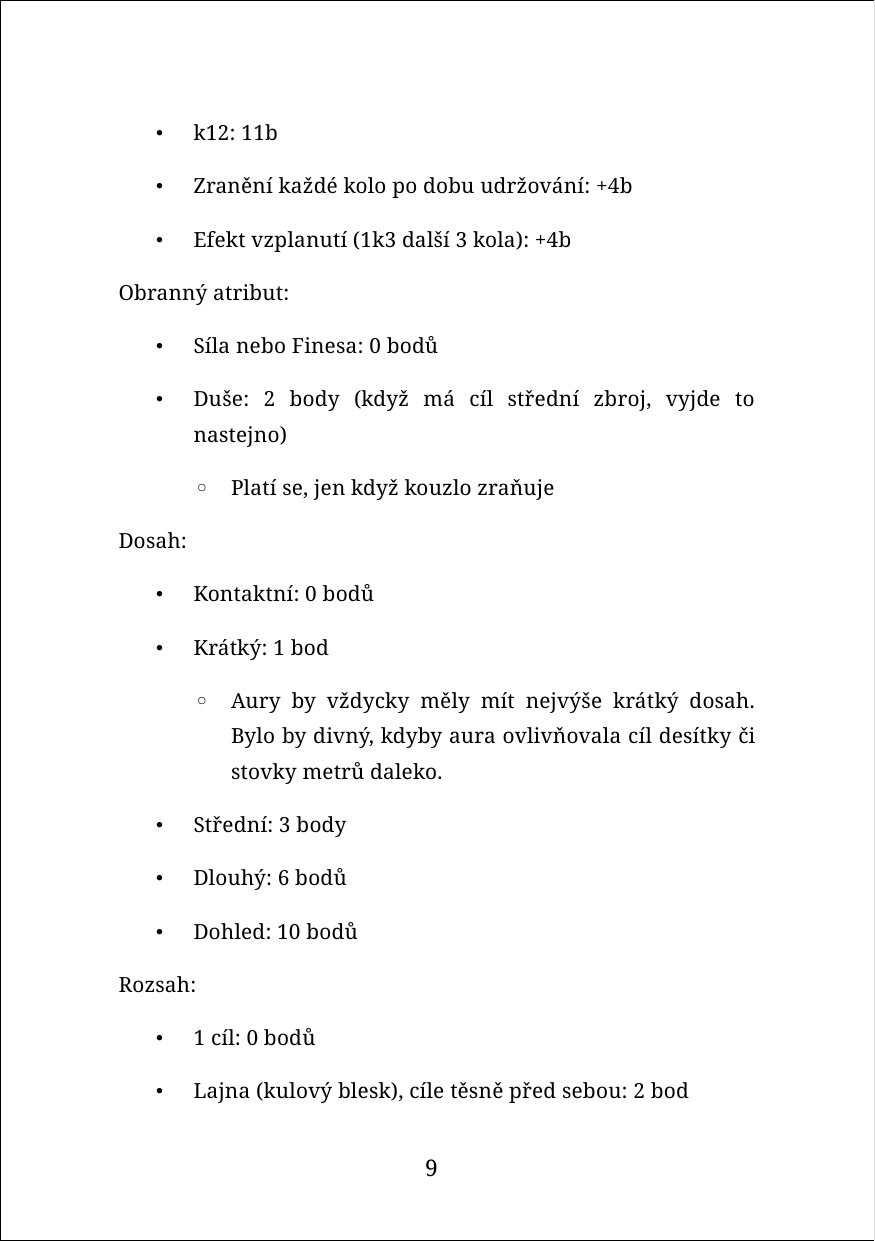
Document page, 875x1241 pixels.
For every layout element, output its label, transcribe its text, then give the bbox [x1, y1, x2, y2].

text Obranný atribut: [118, 278, 756, 306]
list k12: 11b [156, 118, 756, 147]
list Síla nebo Finesa: 0 bodů [156, 331, 756, 359]
list Aury by vždycky měly mít nejvýše krátký dosah. Bylo by divný, kdyby aura ovlivňovala cíl desítky či stovky metrů daleko. [193, 686, 756, 786]
list Střední: 3 body [156, 810, 756, 839]
list Platí se, jen když kouzlo zraňuje [193, 473, 756, 502]
list Dlouhý: 6 bodů [156, 863, 756, 892]
list Dohled: 10 bodů [156, 917, 756, 945]
list 1 cíl: 0 bodů [156, 1023, 756, 1052]
text Rozsah: [118, 970, 756, 998]
list Kontaktní: 0 bodů [156, 579, 756, 608]
list Lajna (kulový blesk), cíle těsně před sebou: 2 bod [156, 1076, 756, 1105]
list Zranění každé kolo po dobu udržování: +4b [156, 171, 756, 200]
text Dosah: [118, 526, 756, 555]
list Krátký: 1 bod [156, 633, 756, 661]
list Efekt vzplanutí (1k3 další 3 kola): +4b [156, 225, 756, 253]
list Duše: 2 body (když má cíl střední zbroj, vyjde to nastejno) [156, 384, 756, 448]
